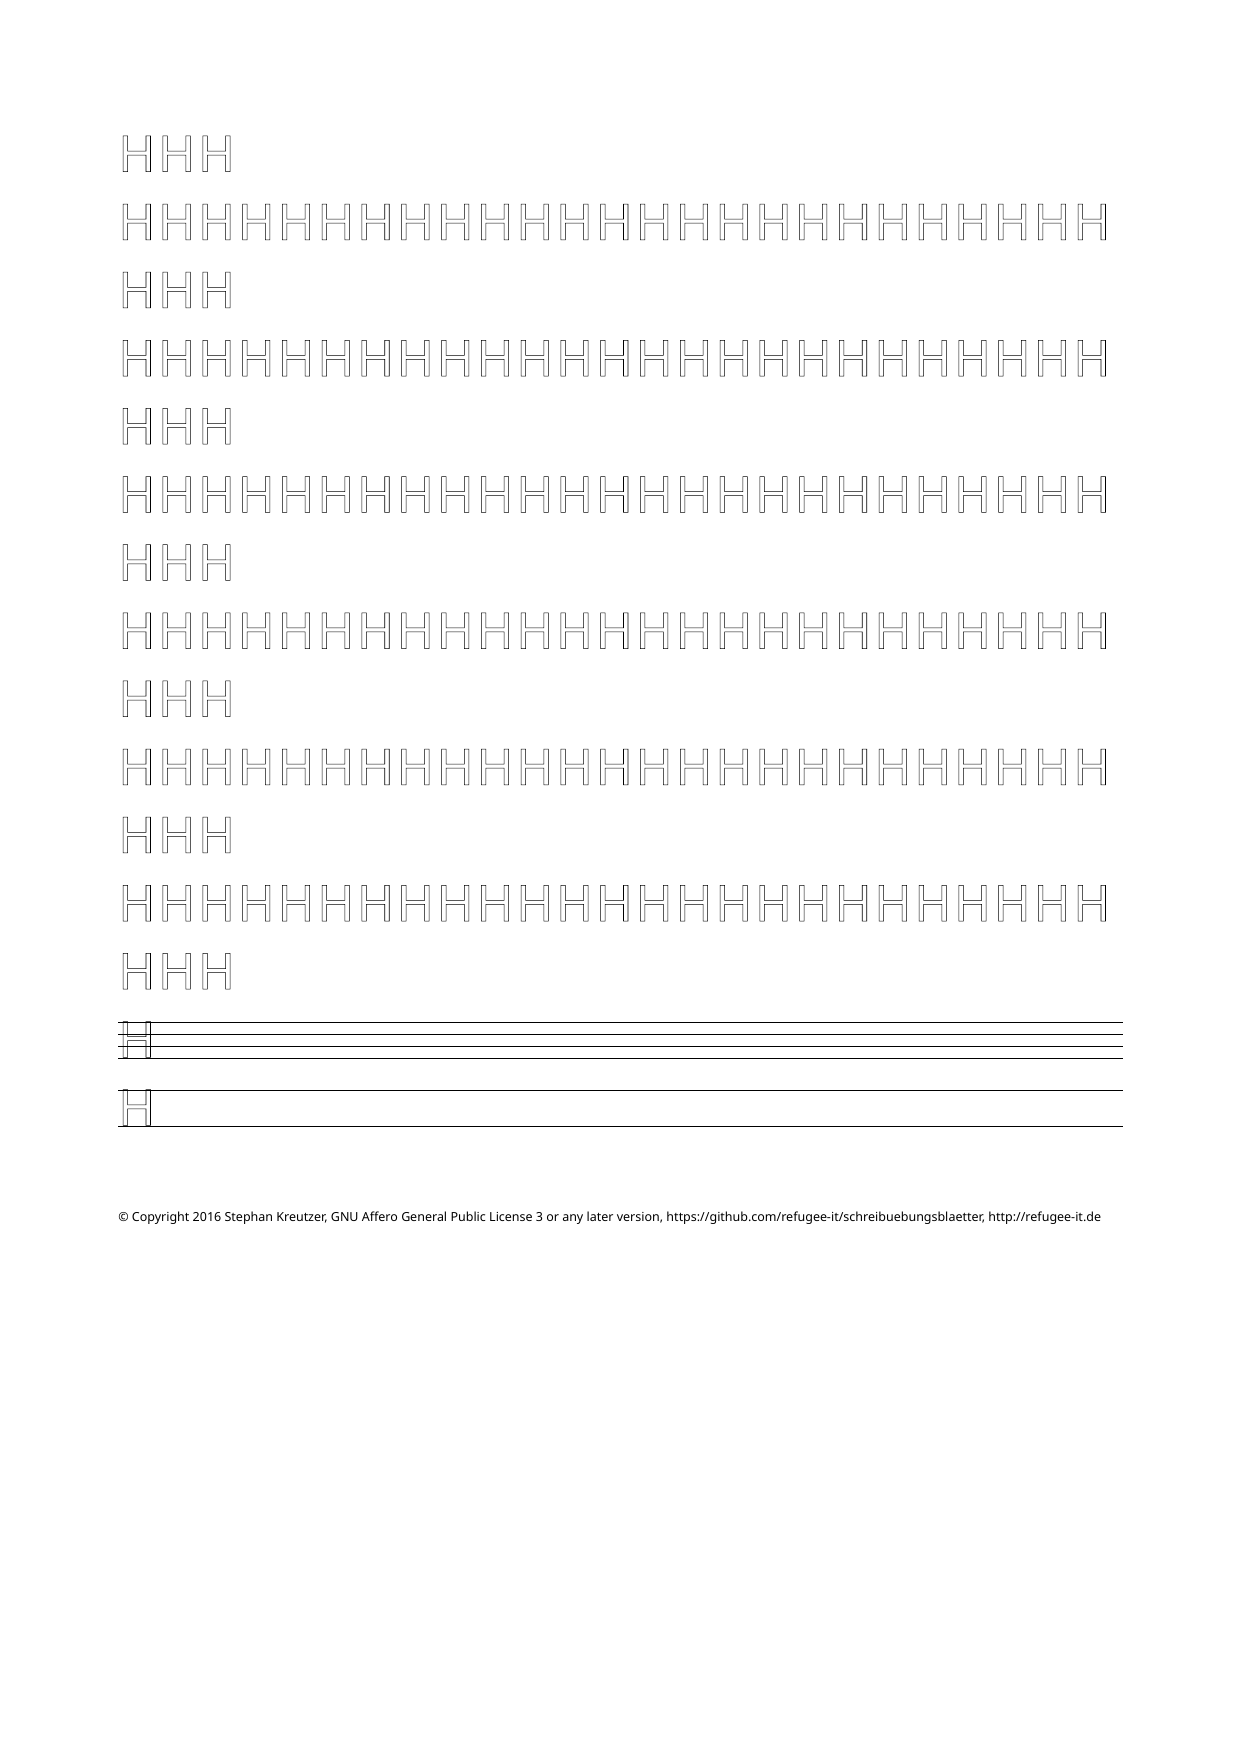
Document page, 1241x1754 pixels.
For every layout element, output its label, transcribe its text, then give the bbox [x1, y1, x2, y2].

text H [151, 1091, 1122, 1126]
text H [128, 1091, 145, 1104]
text H H H H H H H H H H H H H H H H H H H H H H H H H H H H [118, 731, 1122, 867]
text [118, 1059, 1122, 1072]
text [118, 1023, 122, 1034]
text [118, 1047, 122, 1058]
text H H H H H H H H H H H H H H H H H H H H H H H H H H H H [118, 186, 1122, 322]
text [151, 1047, 1122, 1058]
text H [128, 1041, 145, 1046]
text [151, 1023, 1122, 1034]
text [118, 1004, 1122, 1022]
text H [118, 1072, 1122, 1090]
text H H H H H H H H H H H H H H H H H H H H H H H H H H H H [118, 322, 1122, 459]
text H H H [118, 118, 1122, 186]
text [151, 1035, 1122, 1046]
text H H H H H H H H H H H H H H H H H H H H H H H H H H H H [118, 595, 1122, 731]
text H [128, 1110, 145, 1126]
text H [118, 1091, 122, 1126]
text [118, 1035, 122, 1046]
text [128, 1023, 145, 1034]
text © Copyright 2016 Stephan Kreutzer, GNU Affero General Public License 3 or any later version, https://github.com/refugee-it/schreibuebungsblaetter, http://refugee-it.de [118, 1208, 1122, 1225]
text H H H H H H H H H H H H H H H H H H H H H H H H H H H H [118, 867, 1122, 1004]
text H H H H H H H H H H H H H H H H H H H H H H H H H H H H [118, 459, 1122, 595]
text H [118, 1127, 1122, 1140]
text [128, 1047, 145, 1058]
